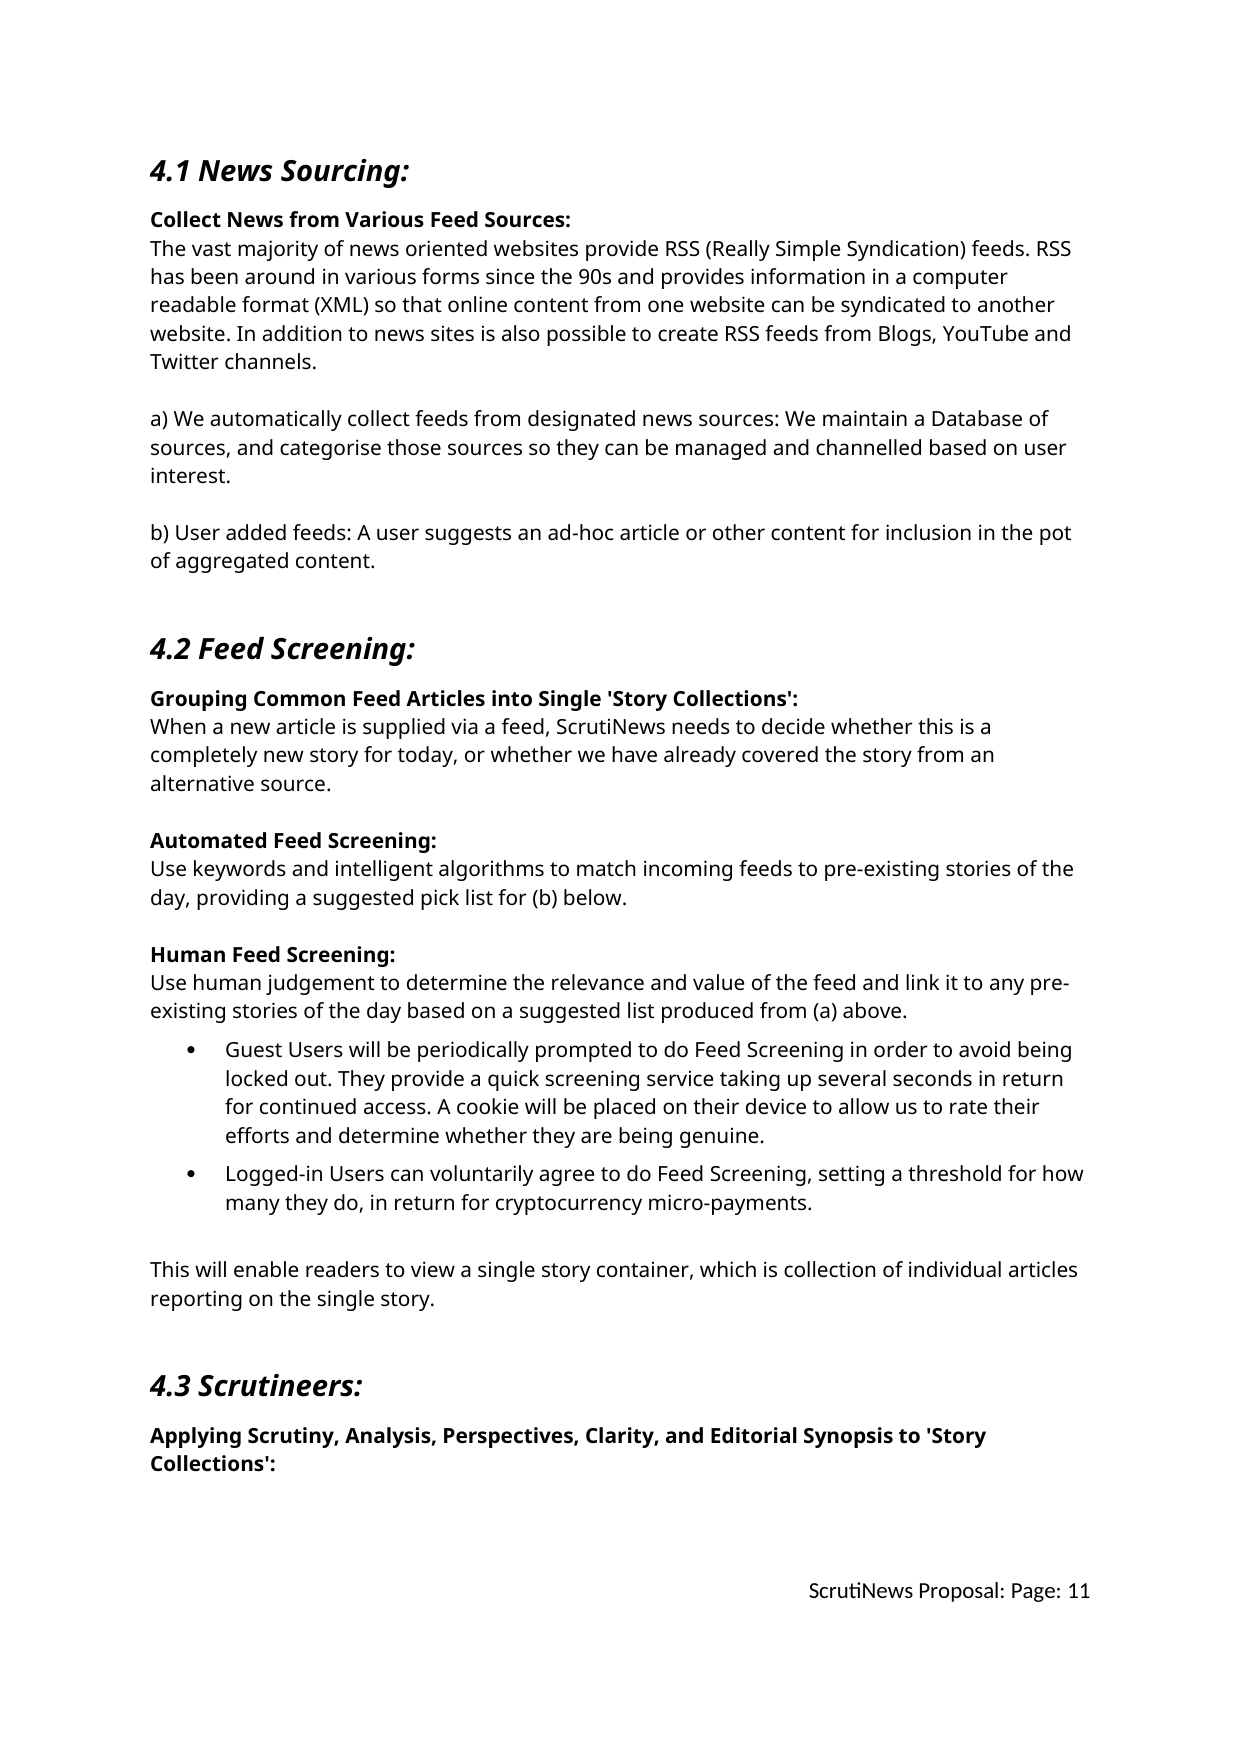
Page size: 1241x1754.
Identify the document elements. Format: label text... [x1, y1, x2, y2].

text b) User added feeds: A user suggests an ad-hoc article or other content for inclusion in the pot of aggregated content. [150, 518, 1090, 575]
text Grouping Common Feed Articles into Single 'Story Collections': [150, 684, 1090, 712]
text Automated Feed Screening: [150, 826, 1090, 854]
text Use keywords and intelligent algorithms to match incoming feeds to pre-existing stories of the day, providing a suggested pick list for (b) below. [150, 854, 1090, 911]
text When a new article is supplied via a feed, ScrutiNews needs to decide whether this is a completely new story for today, or whether we have already covered the story from an alternative source. [150, 712, 1090, 797]
text Human Feed Screening: [150, 940, 1090, 968]
text This will enable readers to view a single story container, which is collection of individual articles reporting on the single story. [150, 1255, 1090, 1312]
text Collect News from Various Feed Sources: [150, 205, 1090, 234]
subtitle 4.1 News Sourcing: [150, 150, 1090, 190]
list Guest Users will be periodically prompted to do Feed Screening in order to avoid being locked out. They provide a quick screening service taking up several seconds in return for continued access. A cookie will be placed on their device to allow us to rate their efforts and determine whether they are being genuine. [187, 1035, 1090, 1149]
subtitle 4.3 Scrutineers: [150, 1366, 1090, 1405]
subtitle 4.2 Feed Screening: [150, 628, 1090, 668]
text a) We automatically collect feeds from designated news sources: We maintain a Database of sources, and categorise those sources so they can be managed and channelled based on user interest. [150, 404, 1090, 490]
text Applying Scrutiny, Analysis, Perspectives, Clarity, and Editorial Synopsis to 'Story Collections': [150, 1421, 1090, 1478]
list Logged-in Users can voluntarily agree to do Feed Screening, setting a threshold for how many they do, in return for cryptocurrency micro-payments. [187, 1159, 1090, 1216]
text Use human judgement to determine the relevance and value of the feed and link it to any pre-existing stories of the day based on a suggested list produced from (a) above. [150, 968, 1090, 1025]
text The vast majority of news oriented websites provide RSS (Really Simple Syndication) feeds. RSS has been around in various forms since the 90s and provides information in a computer readable format (XML) so that online content from one website can be syndicated to another website. In addition to news sites is also possible to create RSS feeds from Blogs, YouTube and Twitter channels. [150, 234, 1090, 376]
